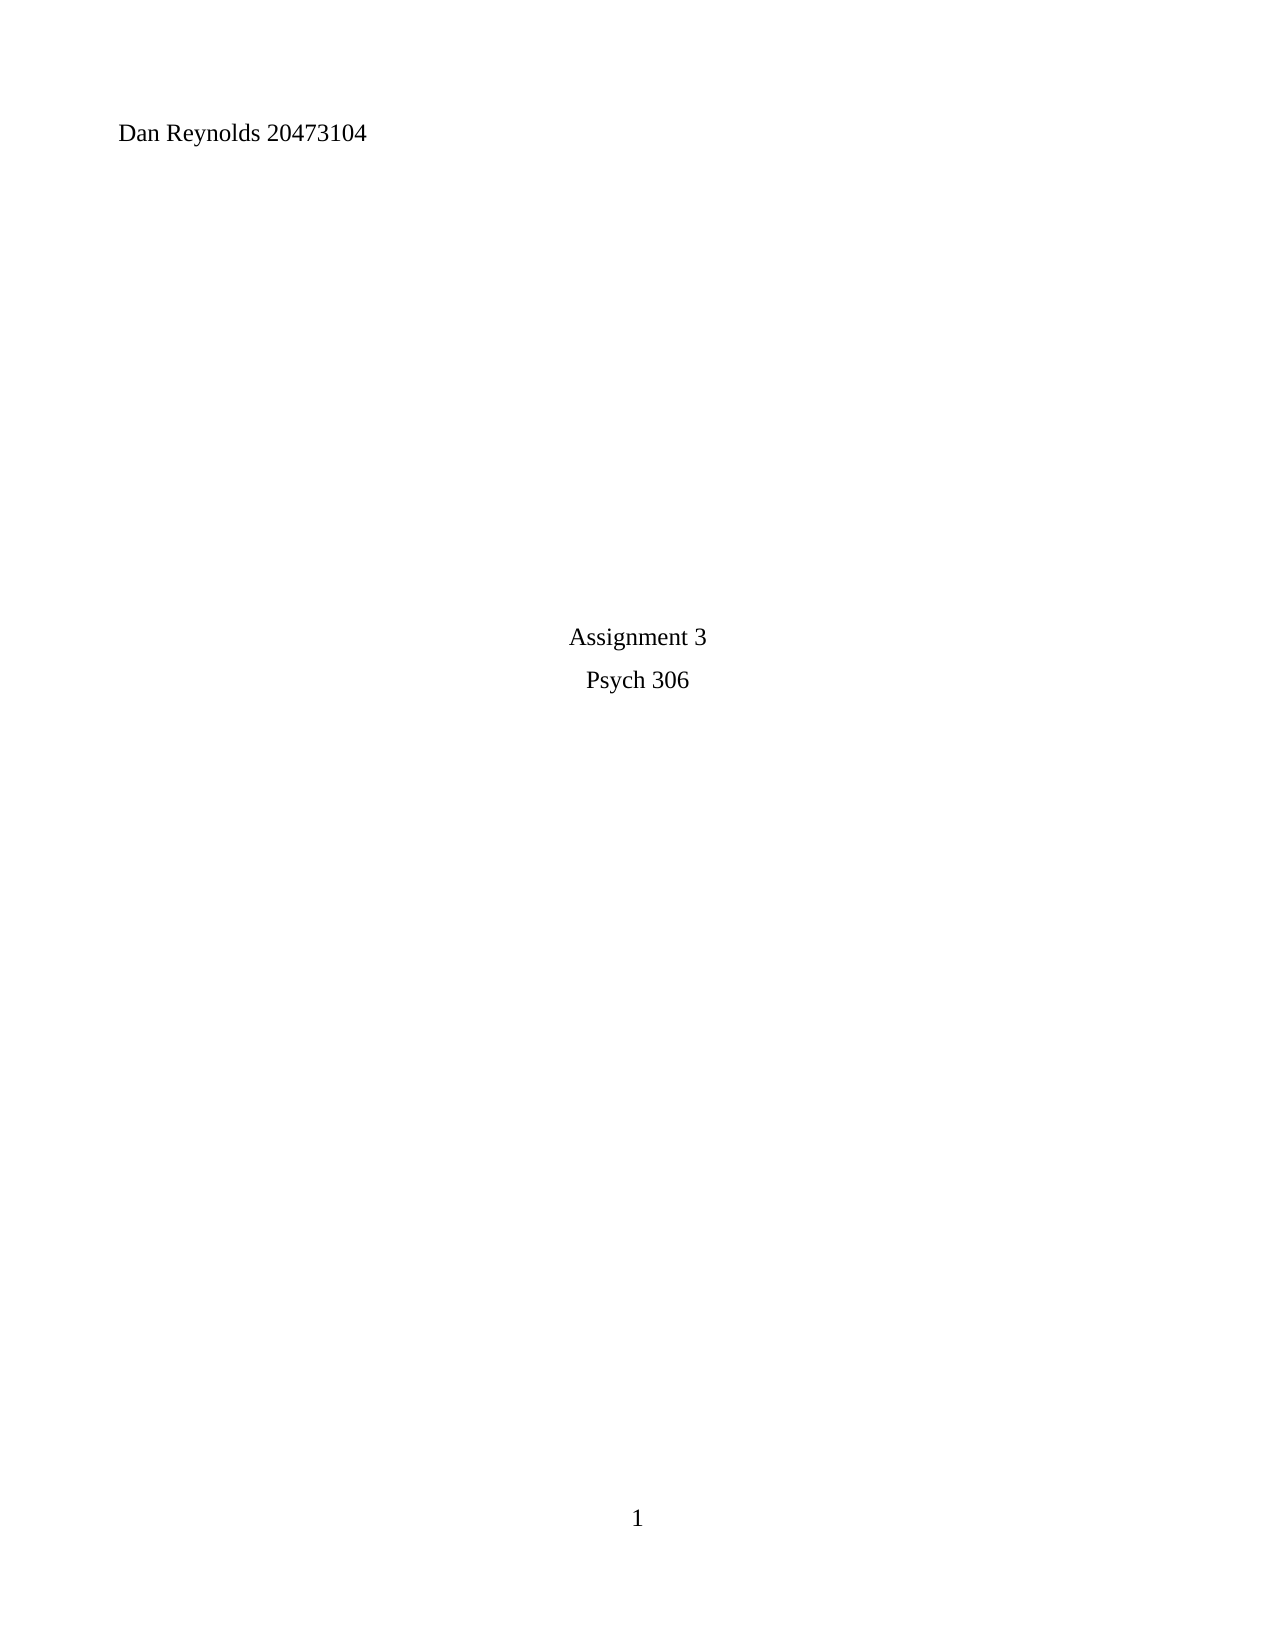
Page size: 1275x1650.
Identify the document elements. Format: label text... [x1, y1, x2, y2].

text Assignment 3 [118, 622, 1157, 651]
text Psych 306 [118, 666, 1157, 694]
